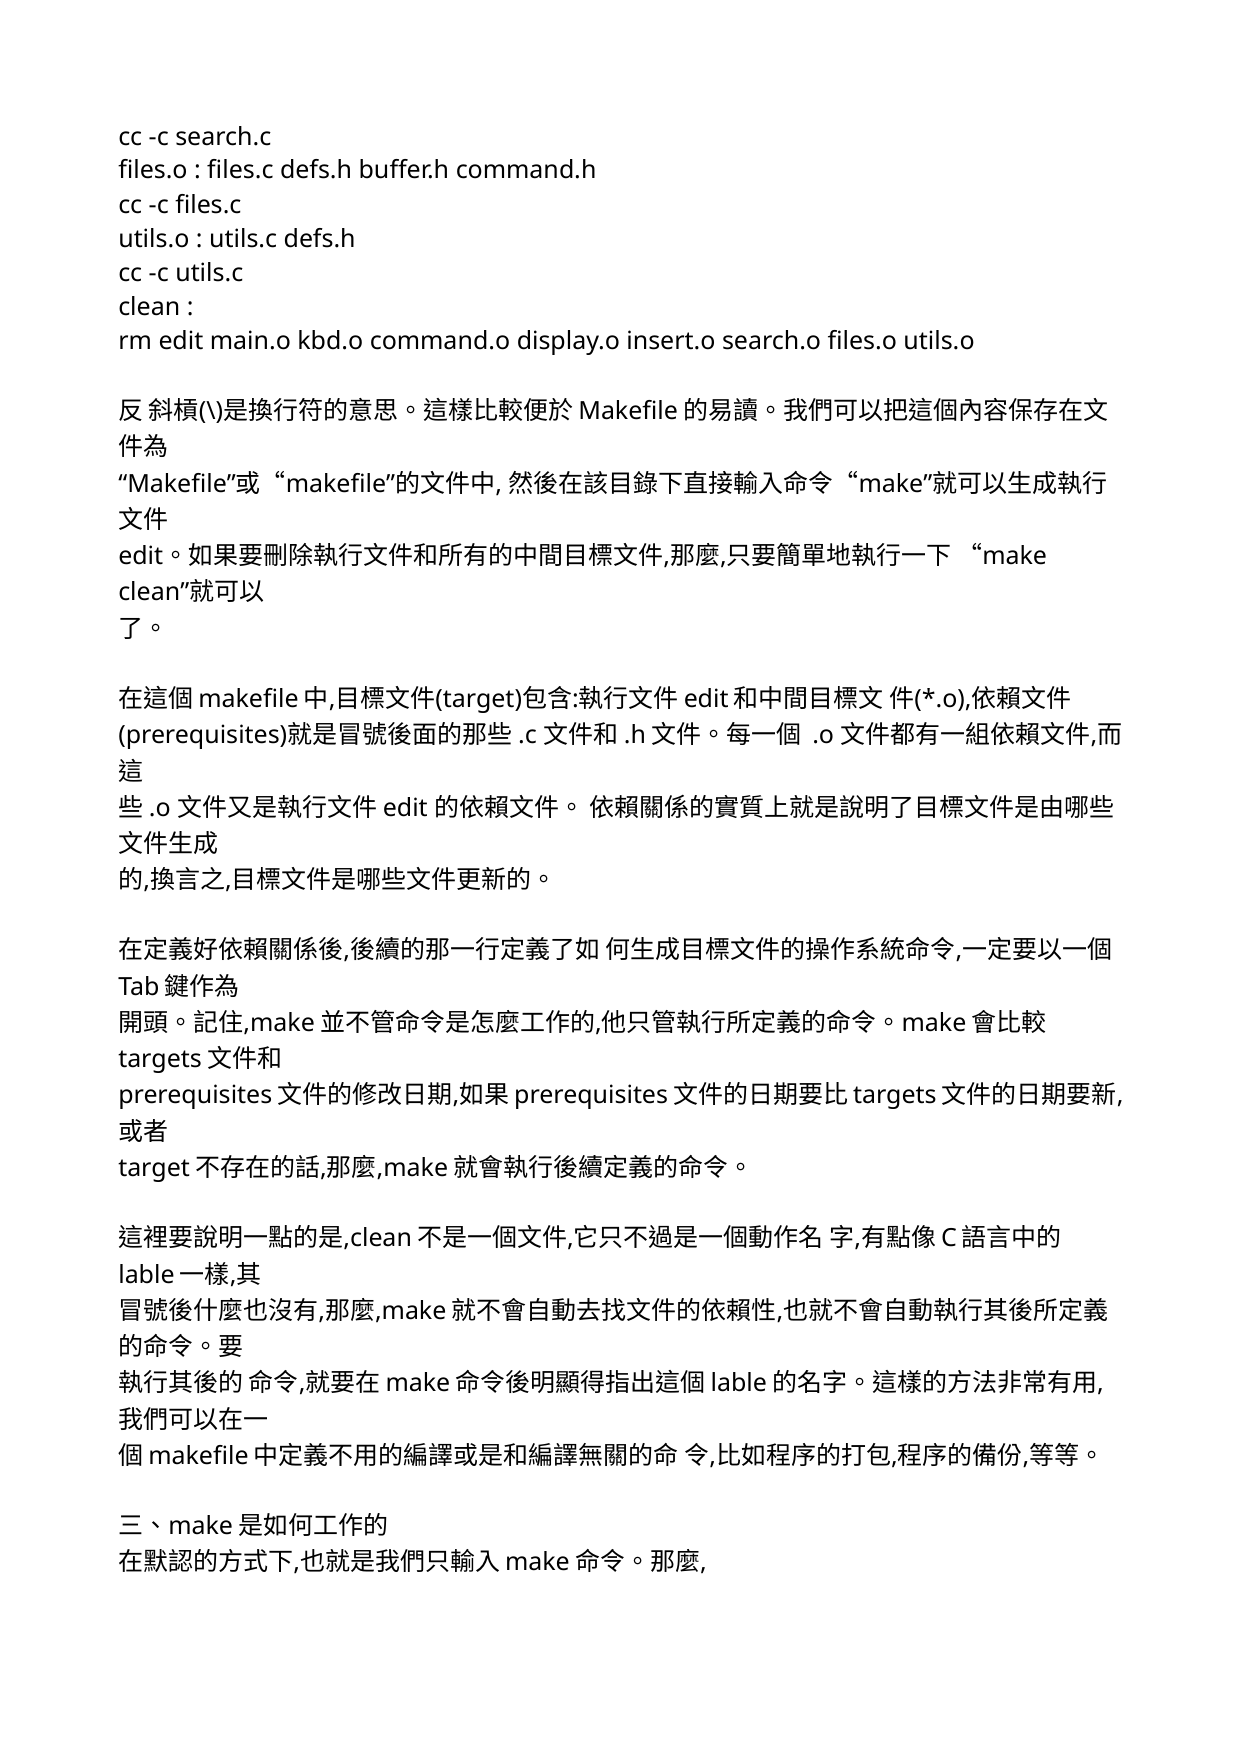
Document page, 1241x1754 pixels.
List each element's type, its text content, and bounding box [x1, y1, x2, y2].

text “Makefile”或“makefile”的文件中, 然後在該目錄下直接輸入命令“make”就可以生成執行文件 [118, 463, 1122, 536]
text 在定義好依賴關係後,後續的那一行定義了如 何生成目標文件的操作系統命令,一定要以一個Tab鍵作為 [118, 930, 1122, 1002]
text 的,換言之,目標文件是哪些文件更新的。 [118, 860, 1122, 896]
text files.o : files.c defs.h buffer.h command.h [118, 152, 1122, 186]
text target不存在的話,那麼,make就會執行後續定義的命令。 [118, 1147, 1122, 1184]
text cc -c files.c [118, 186, 1122, 220]
text utils.o : utils.c defs.h [118, 220, 1122, 254]
text 執行其後的 命令,就要在make命令後明顯得指出這個lable的名字。這樣的方法非常有用,我們可以在一 [118, 1363, 1122, 1435]
text cc -c search.c [118, 118, 1122, 152]
text 這裡要說明一點的是,clean不是一個文件,它只不過是一個動作名 字,有點像C語言中的lable一樣,其 [118, 1218, 1122, 1290]
text rm edit main.o kbd.o command.o display.o insert.o search.o files.o utils.o [118, 322, 1122, 357]
text prerequisites文件的修改日期,如果prerequisites文件的日期要比targets文件的日期要新,或者 [118, 1075, 1122, 1147]
text 開頭。記住,make並不管命令是怎麼工作的,他只管執行所定義的命令。make會比較 targets文件和 [118, 1002, 1122, 1075]
text edit。如果要刪除執行文件和所有的中間目標文件,那麼,只要簡單地執行一下 “make clean”就可以 [118, 536, 1122, 608]
text 了。 [118, 608, 1122, 644]
text cc -c utils.c [118, 254, 1122, 288]
text 些 .o 文件又是執行文件 edit 的依賴文件。 依賴關係的實質上就是說明了目標文件是由哪些文件生成 [118, 787, 1122, 860]
text 個makefile中定義不用的編譯或是和編譯無關的命 令,比如程序的打包,程序的備份,等等。 [118, 1435, 1122, 1472]
text 在默認的方式下,也就是我們只輸入make命令。那麼, [118, 1542, 1122, 1578]
text 在這個makefile中,目標文件(target)包含:執行文件edit和中間目標文 件(*.o),依賴文件 [118, 678, 1122, 715]
text 反 斜槓(\)是換行符的意思。這樣比較便於Makefile的易讀。我們可以把這個內容保存在文件為 [118, 391, 1122, 463]
text clean : [118, 288, 1122, 322]
text 三、make是如何工作的 [118, 1506, 1122, 1542]
text 冒號後什麼也沒有,那麼,make就不會自動去找文件的依賴性,也就不會自動執行其後所定義的命令。要 [118, 1290, 1122, 1363]
text (prerequisites)就是冒號後面的那些 .c 文件和 .h文件。每一個 .o 文件都有一組依賴文件,而這 [118, 715, 1122, 787]
